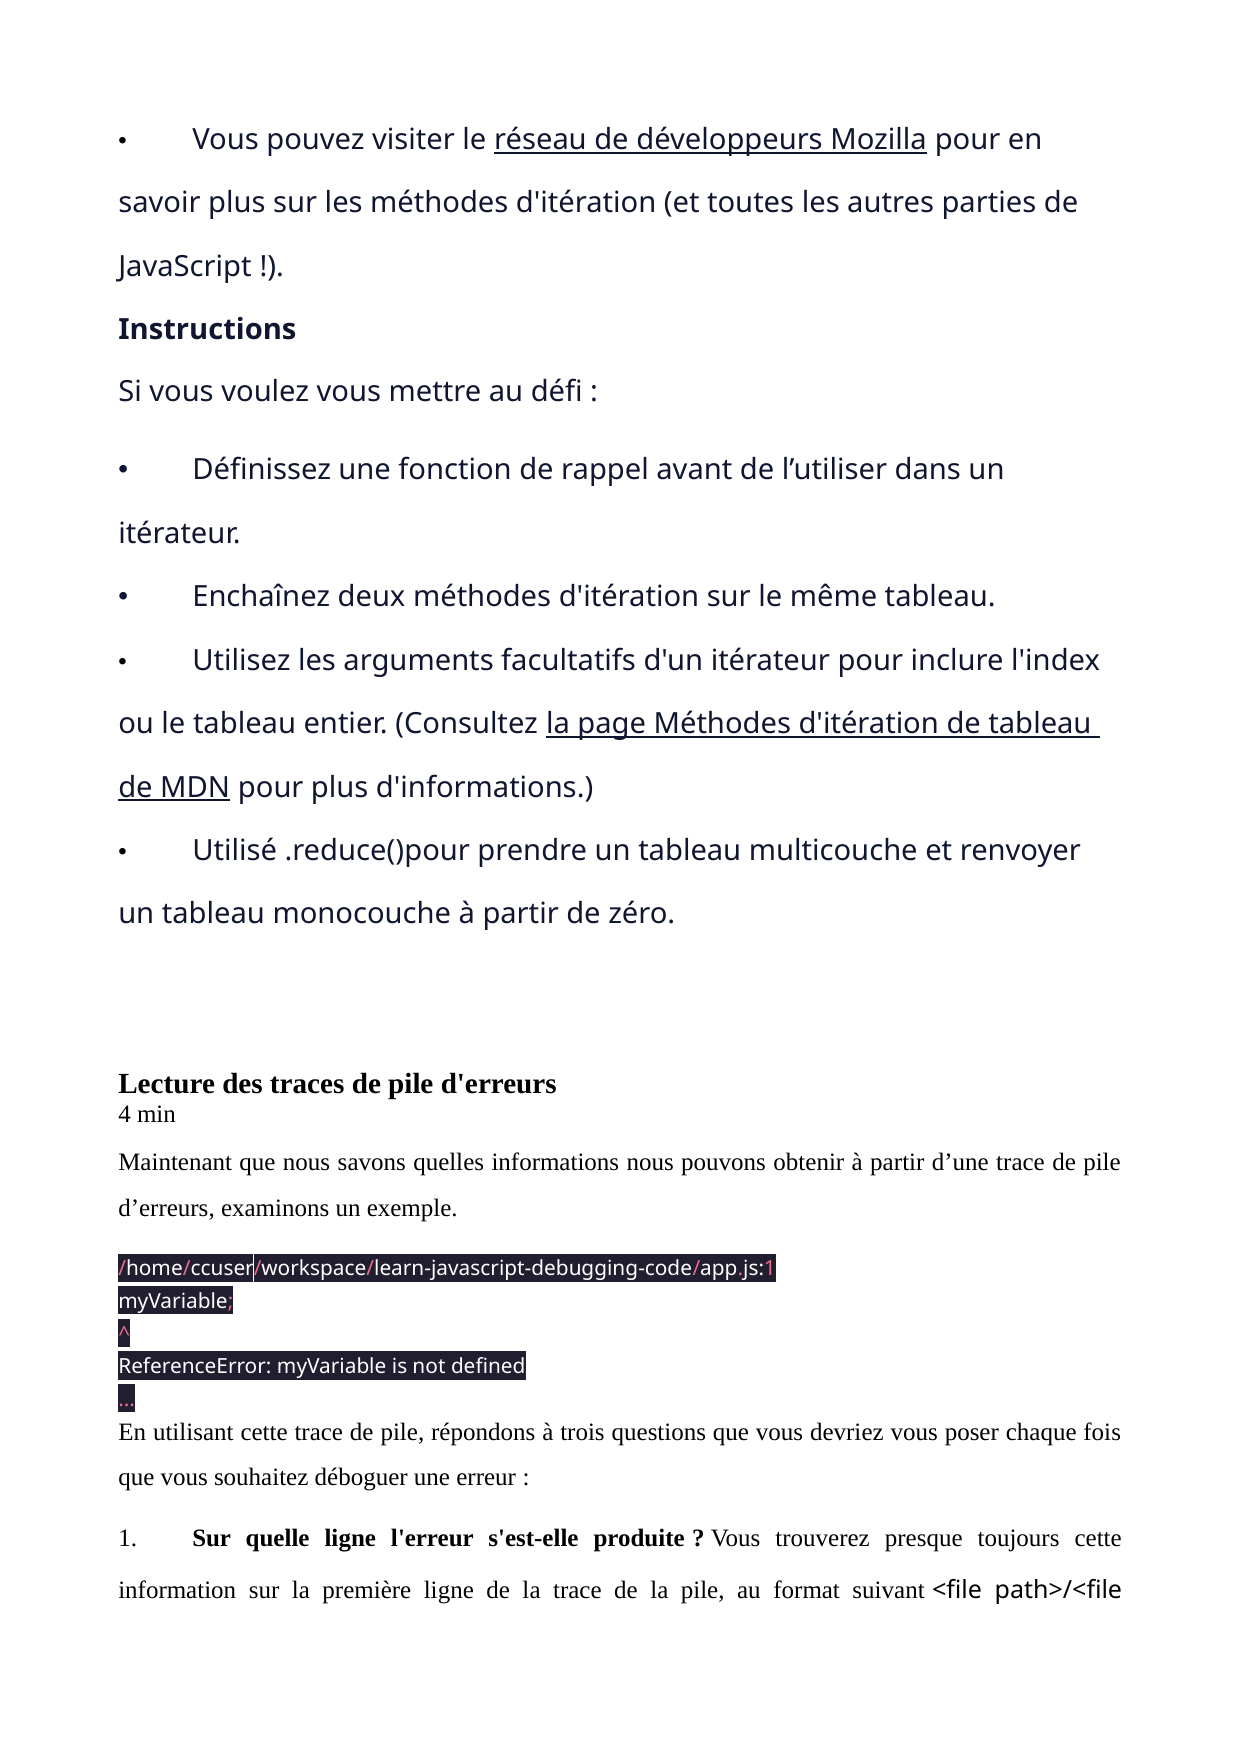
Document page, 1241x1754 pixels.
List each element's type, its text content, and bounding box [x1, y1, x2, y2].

text Si vous voulez vous mettre au défi : [118, 371, 1122, 410]
text Maintenant que nous savons quelles informations nous pouvons obtenir à partir d’une trace de pile d’erreurs, examinons un exemple. [118, 1147, 1122, 1222]
text /home/ccuser/workspace/learn-javascript-debugging-code/app.js:1 [118, 1253, 1122, 1282]
text ^ [118, 1319, 1122, 1347]
list Enchaînez deux méthodes d'itération sur le même tableau. [118, 576, 1122, 615]
list Définissez une fonction de rappel avant de l’utiliser dans un itérateur. [118, 449, 1122, 552]
list Utilisez les arguments facultatifs d'un itérateur pour inclure l'index ou le tableau entier. (Consultez la page Méthodes d'itération de tableau de MDN pour plus d'informations.) [118, 639, 1122, 806]
text Instructions [118, 308, 1122, 348]
list Vous pouvez visiter le réseau de développeurs Mozilla pour en savoir plus sur les méthodes d'itération (et toutes les autres parties de JavaScript !). [118, 118, 1122, 285]
subtitle Lecture des traces de pile d'erreurs [118, 1066, 1122, 1099]
text En utilisant cette trace de pile, répondons à trois questions que vous devriez vous poser chaque fois que vous souhaitez déboguer une erreur : [118, 1417, 1122, 1491]
list Sur quelle ligne l'erreur s'est-elle produite ? Vous trouverez presque toujours cette information sur la première ligne de la trace de la pile, au format suivant <file path>/<file [118, 1523, 1122, 1606]
text ReferenceError: myVariable is not defined [118, 1351, 1122, 1380]
text 4 min [118, 1099, 1122, 1128]
text myVariable; [118, 1286, 1122, 1314]
text ... [118, 1384, 1122, 1412]
list Utilisé .reduce()pour prendre un tableau multicouche et renvoyer un tableau monocouche à partir de zéro. [118, 829, 1122, 932]
